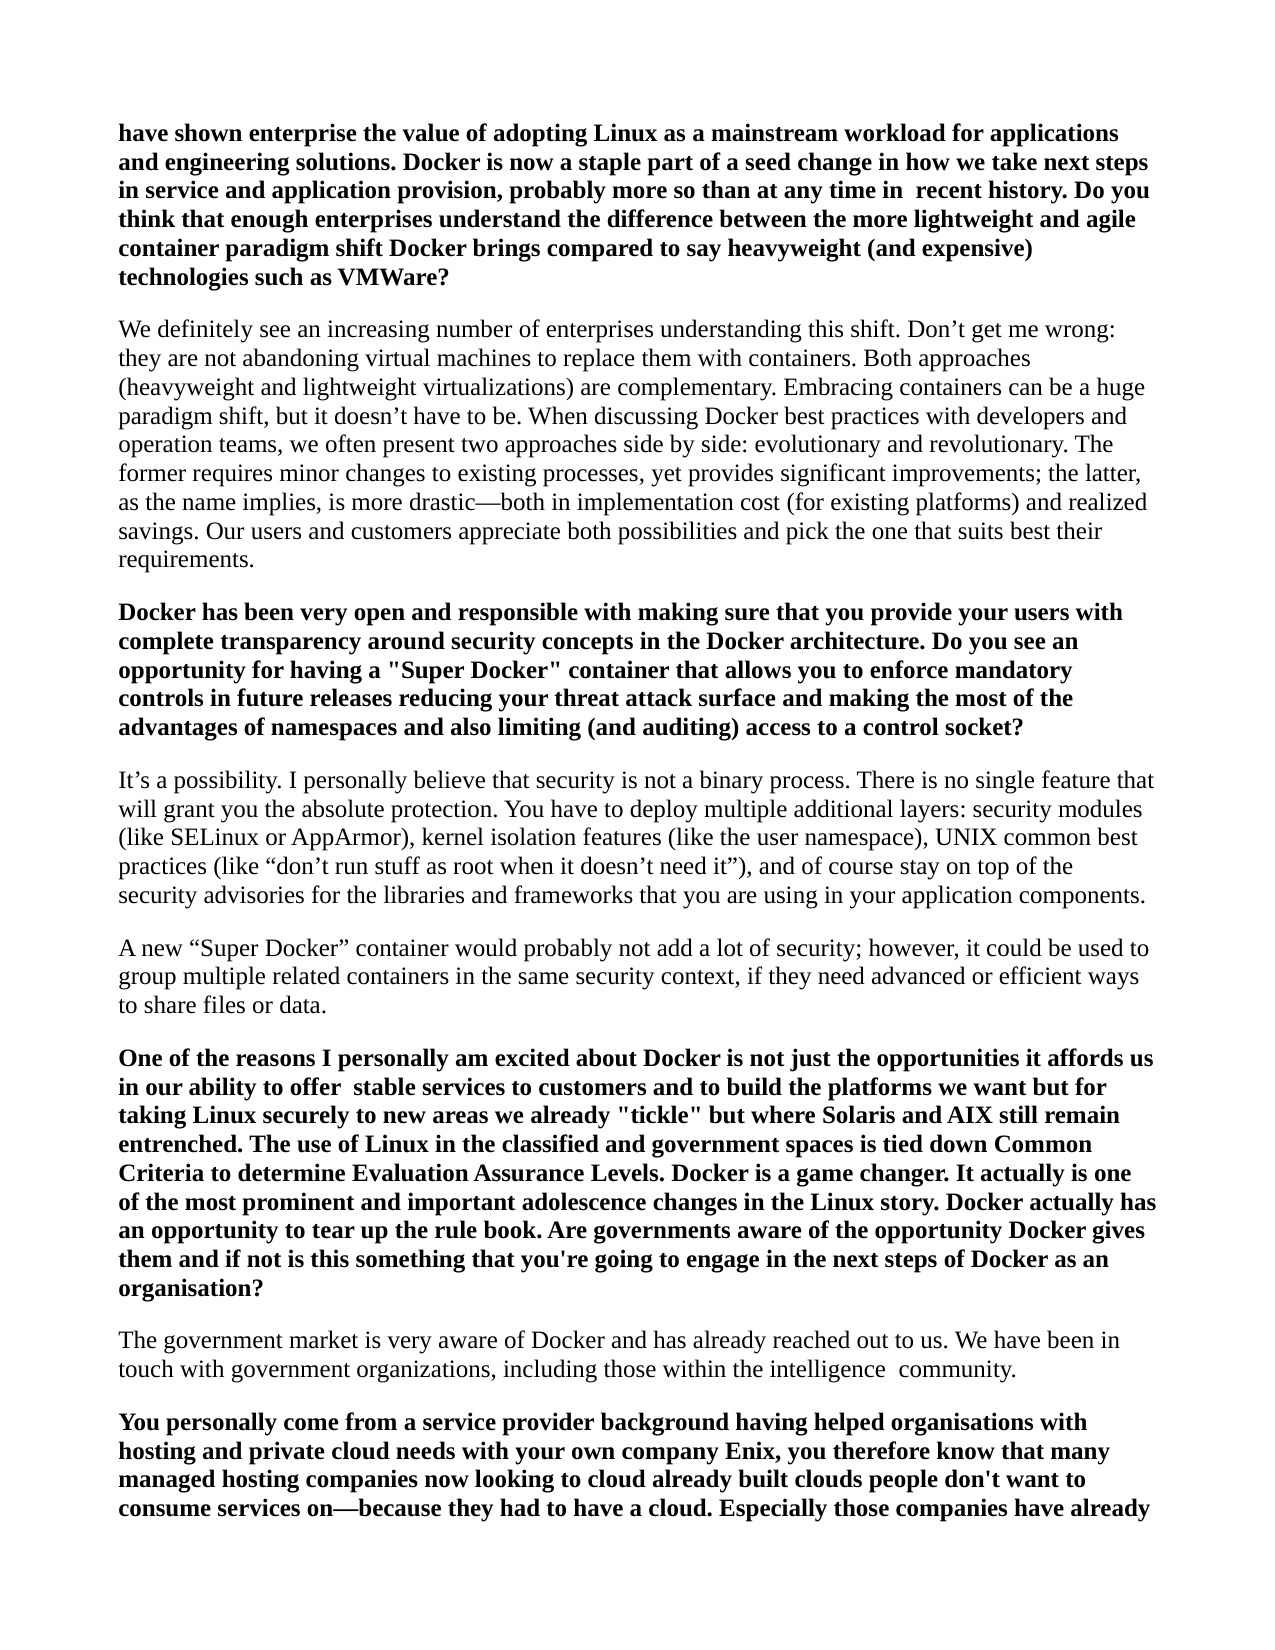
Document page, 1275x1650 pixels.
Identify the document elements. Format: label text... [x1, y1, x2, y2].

text have shown enterprise the value of adopting Linux as a mainstream workload for applications and engineering solutions. Docker is now a staple part of a seed change in how we take next steps in service and application provision, probably more so than at any time in recent history. Do you think that enough enterprises understand the difference between the more lightweight and agile container paradigm shift Docker brings compared to say heavyweight (and expensive) technologies such as VMWare? [118, 118, 1157, 291]
text One of the reasons I personally am excited about Docker is not just the opportunities it affords us in our ability to offer stable services to customers and to build the platforms we want but for taking Linux securely to new areas we already "tickle" but where Solaris and AIX still remain entrenched. The use of Linux in the classified and government spaces is tied down Common Criteria to determine Evaluation Assurance Levels. Docker is a game changer. It actually is one of the most prominent and important adolescence changes in the Linux story. Docker actually has an opportunity to tear up the rule book. Are governments aware of the opportunity Docker gives them and if not is this something that you're going to engage in the next steps of Docker as an organisation? [118, 1043, 1157, 1302]
text The government market is very aware of Docker and has already reached out to us. We have been in touch with government organizations, including those within the intelligence community. [118, 1326, 1157, 1383]
text We definitely see an increasing number of enterprises understanding this shift. Don’t get me wrong: they are not abandoning virtual machines to replace them with containers. Both approaches (heavyweight and lightweight virtualizations) are complementary. Embracing containers can be a huge paradigm shift, but it doesn’t have to be. When discussing Docker best practices with developers and operation teams, we often present two approaches side by side: evolutionary and revolutionary. The former requires minor changes to existing processes, yet provides significant improvements; the latter, as the name implies, is more drastic—both in implementation cost (for existing platforms) and realized savings. Our users and customers appreciate both possibilities and pick the one that suits best their requirements. [118, 314, 1157, 573]
text You personally come from a service provider background having helped organisations with hosting and private cloud needs with your own company Enix, you therefore know that many managed hosting companies now looking to cloud already built clouds people don't want to consume services on—because they had to have a cloud. Especially those companies have already [118, 1407, 1157, 1522]
text Docker has been very open and responsible with making sure that you provide your users with complete transparency around security concepts in the Docker architecture. Do you see an opportunity for having a "Super Docker" container that allows you to enforce mandatory controls in future releases reducing your threat attack surface and making the most of the advantages of namespaces and also limiting (and auditing) access to a control socket? [118, 597, 1157, 741]
text A new “Super Docker” container would probably not add a lot of security; however, it could be used to group multiple related containers in the same security context, if they need advanced or efficient ways to share files or data. [118, 933, 1157, 1019]
text It’s a possibility. I personally believe that security is not a binary process. There is no single feature that will grant you the absolute protection. You have to deploy multiple additional layers: security modules (like SELinux or AppArmor), kernel isolation features (like the user namespace), UNIX common best practices (like “don’t run stuff as root when it doesn’t need it”), and of course stay on top of the security advisories for the libraries and frameworks that you are using in your application components. [118, 765, 1157, 909]
